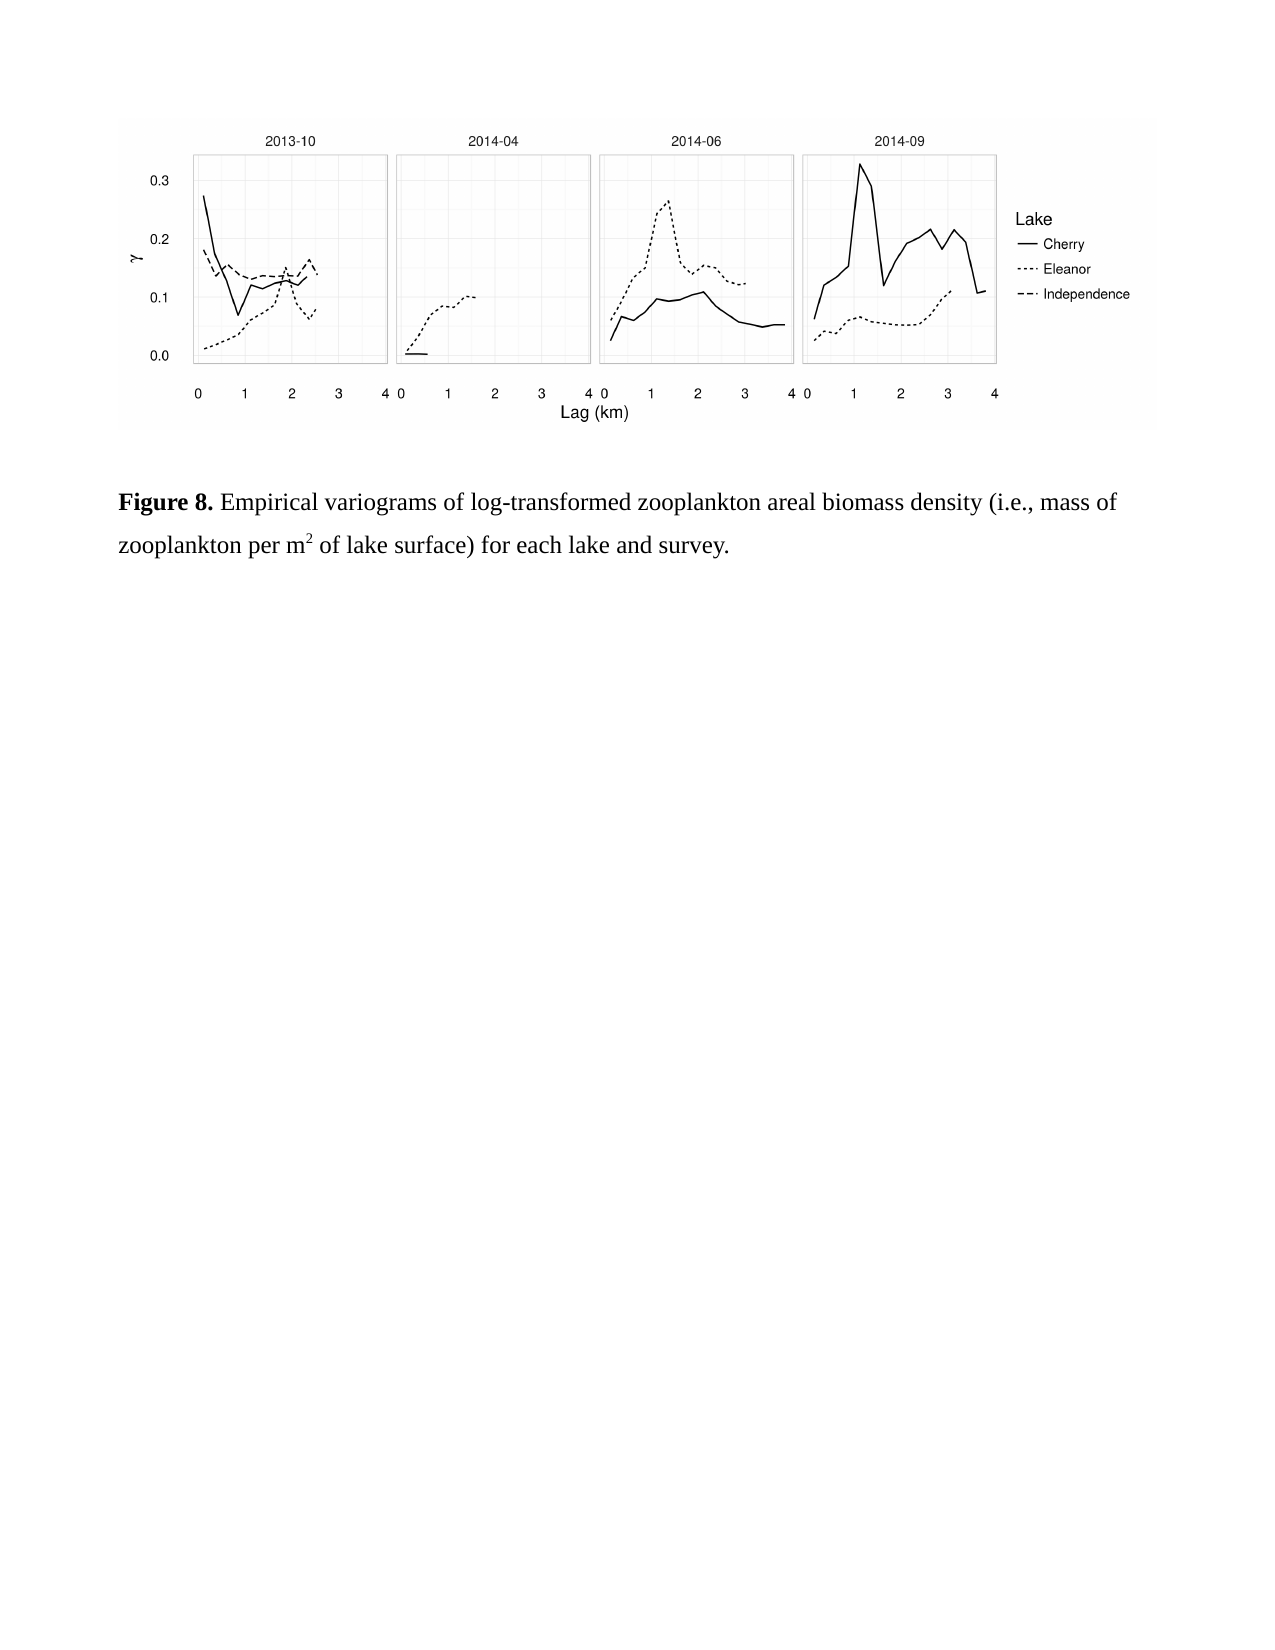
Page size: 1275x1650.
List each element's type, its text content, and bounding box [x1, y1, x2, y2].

picture [118, 118, 1157, 430]
text Figure 8. Empirical variograms of log-transformed zooplankton areal biomass density (i.e., mass of zooplankton per m2 of lake surface) for each lake and survey. [118, 487, 1157, 559]
